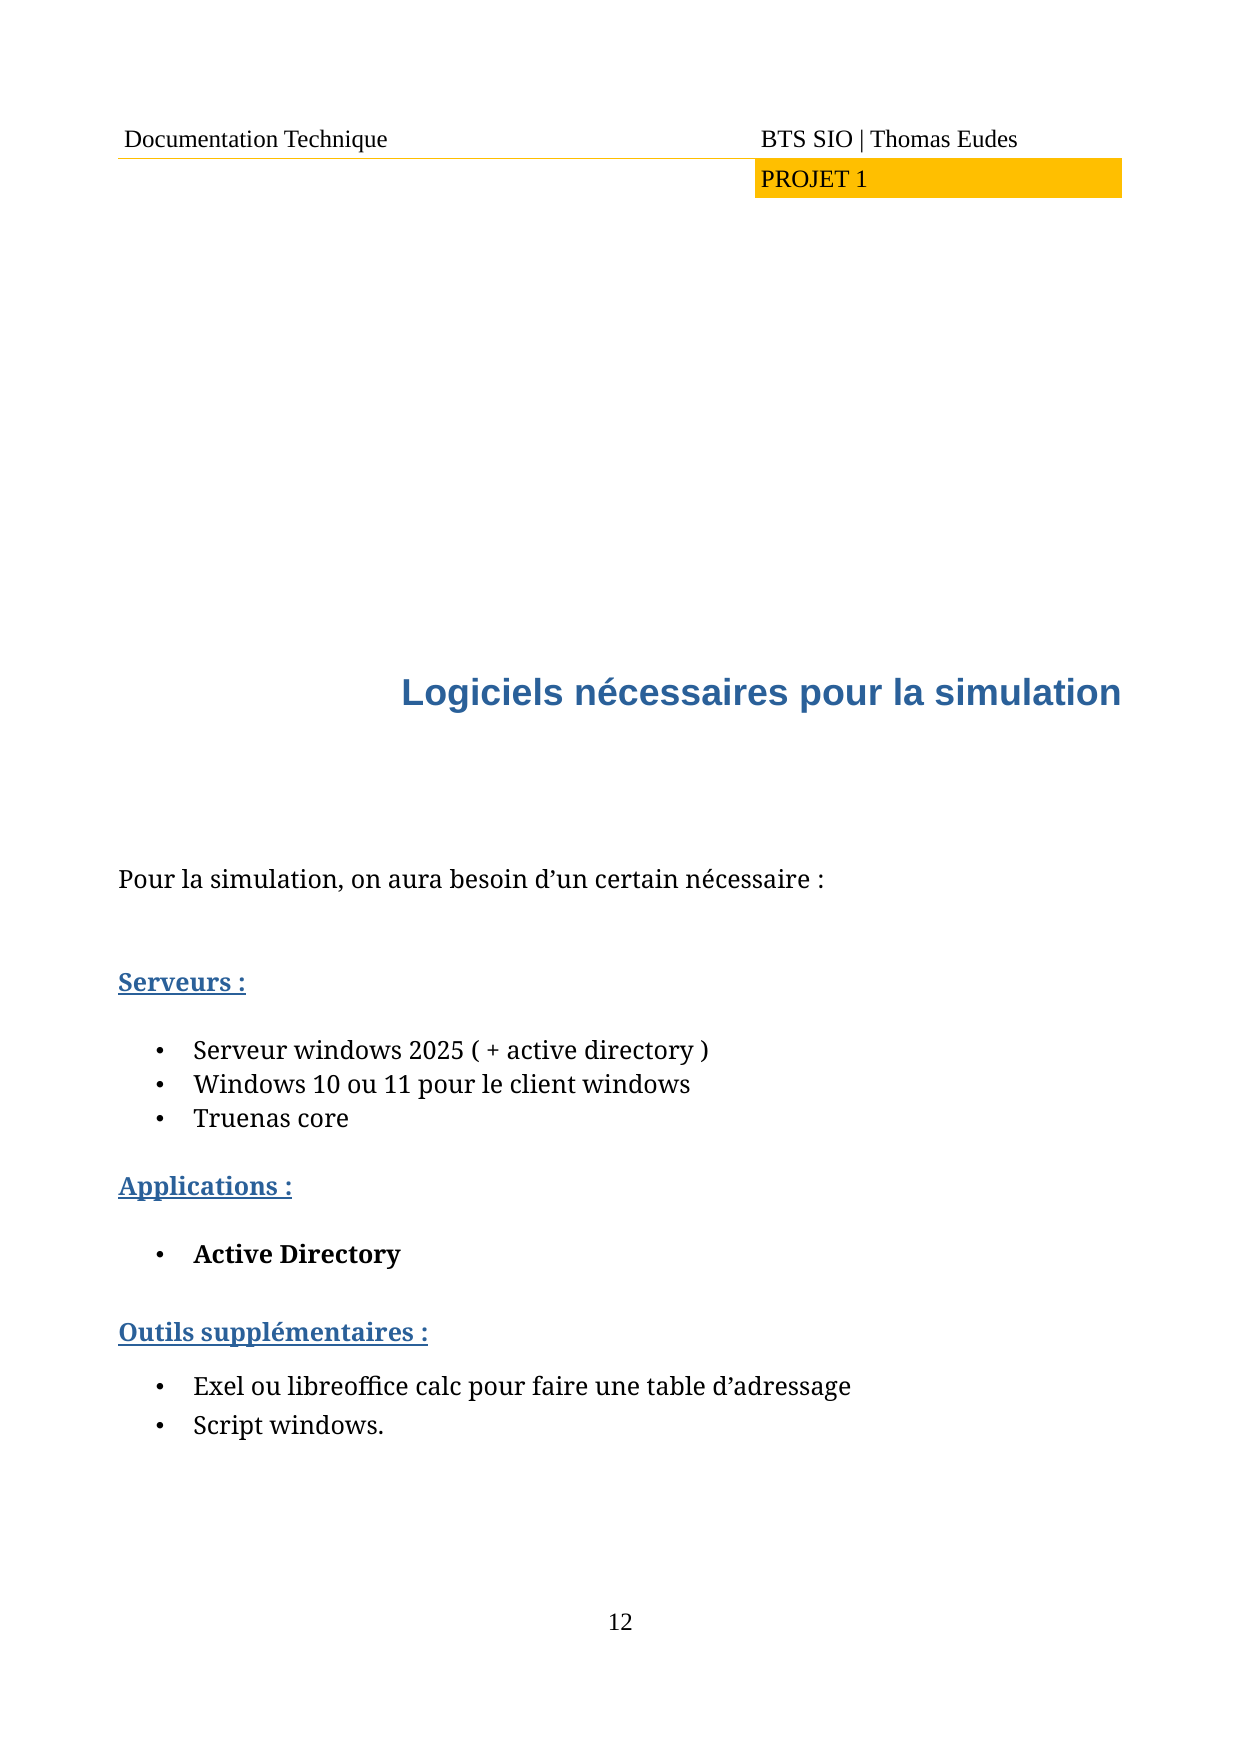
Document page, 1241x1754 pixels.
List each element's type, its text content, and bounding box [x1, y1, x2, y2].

text Applications : [118, 1169, 1122, 1203]
list Active Directory [156, 1237, 1122, 1271]
list Serveur windows 2025 ( + active directory ) [156, 1032, 1122, 1066]
list Truenas core [156, 1101, 1122, 1134]
list Exel ou libreoffice calc pour faire une table d’adressage [156, 1369, 1122, 1403]
text Outils supplémentaires : [118, 1315, 1122, 1349]
list Windows 10 ou 11 pour le client windows [156, 1066, 1122, 1101]
list Script windows. [156, 1408, 1122, 1442]
text Pour la simulation, on aura besoin d’un certain nécessaire : [118, 862, 1122, 896]
subtitle Logiciels nécessaires pour la simulation [118, 670, 1122, 713]
text Serveurs : [118, 964, 1122, 998]
